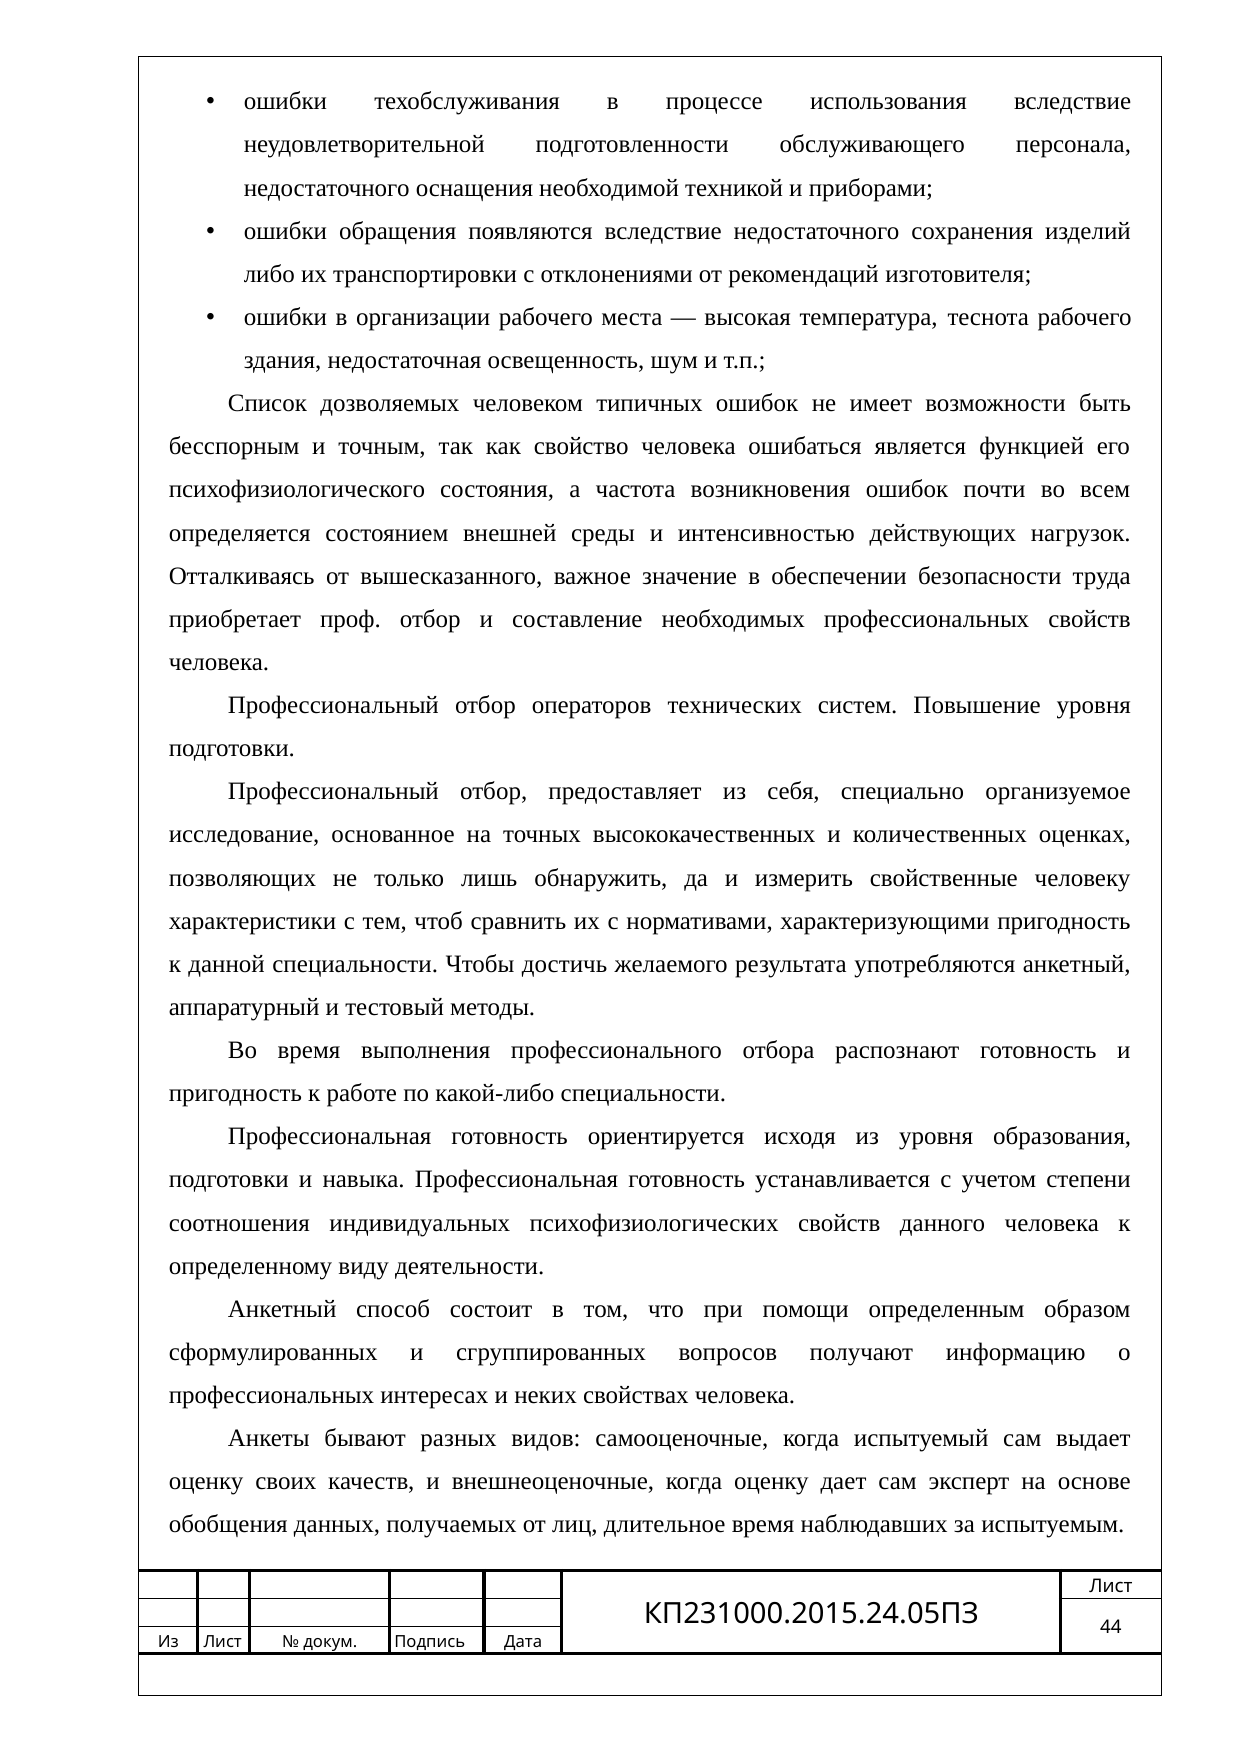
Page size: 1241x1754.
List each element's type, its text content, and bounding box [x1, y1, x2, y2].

list ошибки обращения появляются вследствие недостаточного сохранения изделий либо их транспортировки с отклонениями от рекомендаций изготовителя; [206, 216, 1132, 288]
text Профессиональная готовность ориентируется исходя из уровня образования, подготовки и навыка. Профессиональная готовность устанавливается с учетом степени соотношения индивидуальных психофизиологических свойств данного человека к определенному виду деятельности. [168, 1121, 1132, 1279]
text Профессиональный отбор операторов технических систем. Повышение уровня подготовки. [168, 690, 1132, 762]
list ошибки техобслуживания в процессе использования вследствие неудовлетворительной подготовленности обслуживающего персонала, недостаточного оснащения необходимой техникой и приборами; [206, 86, 1132, 201]
text Анкетный способ состоит в том, что при помощи определенным образом сформулированных и сгруппированных вопросов получают информацию о профессиональных интересах и неких свойствах человека. [168, 1294, 1132, 1409]
text Во время выполнения профессионального отбора распознают готовность и пригодность к работе по какой-либо специальности. [168, 1035, 1132, 1107]
text Список дозволяемых человеком типичных ошибок не имеет возможности быть бесспорным и точным, так как свойство человека ошибаться является функцией его психофизиологического состояния, а частота возникновения ошибок почти во всем определяется состоянием внешней среды и интенсивностью действующих нагрузок. Отталкиваясь от вышесказанного, важное значение в обеспечении безопасности труда приобретает проф. отбор и составление необходимых профессиональных свойств человека. [168, 388, 1132, 676]
text Анкеты бывают разных видов: самооценочные, когда испытуемый сам выдает оценку своих качеств, и внешнеоценочные, когда оценку дает сам эксперт на основе обобщения данных, получаемых от лиц, длительное время наблюдавших за испытуемым. [168, 1423, 1132, 1538]
list ошибки в организации рабочего места — высокая температура, теснота рабочего здания, недостаточная освещенность, шум и т.п.; [206, 302, 1132, 374]
text Профессиональный отбор, предоставляет из себя, специально организуемое исследование, основанное на точных высококачественных и количественных оценках, позволяющих не только лишь обнаружить, да и измерить свойственные человеку характеристики с тем, чтоб сравнить их с нормативами, характеризующими пригодность к данной специальности. Чтобы достичь желаемого результата употребляются анкетный, аппаратурный и тестовый методы. [168, 776, 1132, 1021]
